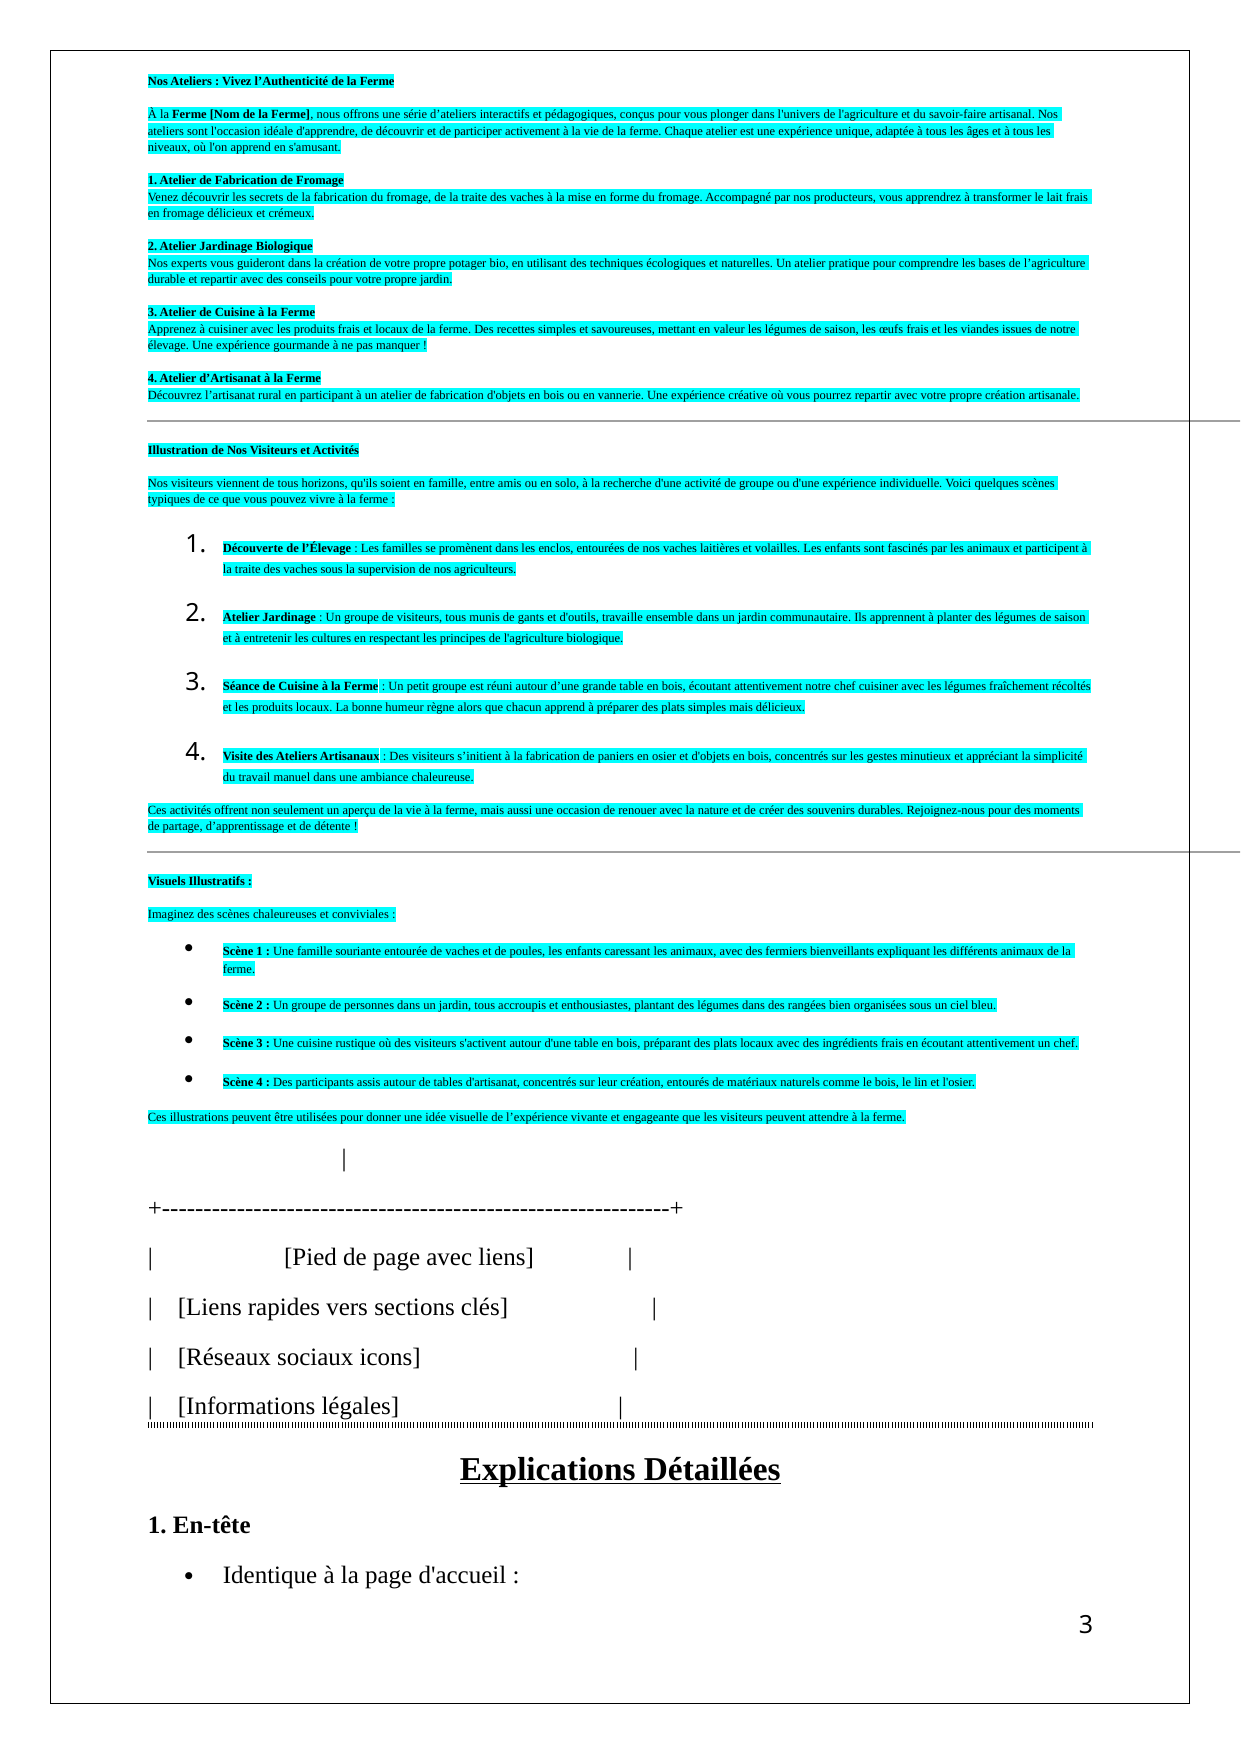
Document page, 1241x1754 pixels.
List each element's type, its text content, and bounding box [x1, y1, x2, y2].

text 1. En-tête [148, 1510, 1093, 1539]
text +-------------------------------------------------------------+ [148, 1193, 1093, 1221]
list Identique à la page d'accueil : [185, 1560, 1093, 1589]
text À la Ferme [Nom de la Ferme], nous offrons une série d’ateliers interactifs et pédagogiques, conçus pour vous plonger dans l'univers de l'agriculture et du savoir-faire artisanal. Nos ateliers sont l'occasion idéale d'apprendre, de découvrir et de participer activement à la vie de la ferme. Chaque atelier est une expérience unique, adaptée à tous les âges et à tous les niveaux, où l'on apprend en s'amusant. [148, 107, 1093, 154]
list Découverte de l’Élevage : Les familles se promènent dans les enclos, entourées de nos vaches laitières et volailles. Les enfants sont fascinés par les animaux et participent à la traite des vaches sous la supervision de nos agriculteurs. [185, 525, 1093, 576]
list Scène 4 : Des participants assis autour de tables d'artisanat, concentrés sur leur création, entourés de matériaux naturels comme le bois, le lin et l'osier. [185, 1071, 1093, 1090]
text Ces activités offrent non seulement un aperçu de la vie à la ferme, mais aussi une occasion de renouer avec la nature et de créer des souvenirs durables. Rejoignez-nous pour des moments de partage, d’apprentissage et de détente ! [148, 802, 1093, 833]
list Scène 2 : Un groupe de personnes dans un jardin, tous accroupis et enthousiastes, plantant des légumes dans des rangées bien organisées sous un ciel bleu. [185, 994, 1093, 1013]
text 1. Atelier de Fabrication de Fromage Venez découvrir les secrets de la fabrication du fromage, de la traite des vaches à la mise en forme du fromage. Accompagné par nos producteurs, vous apprendrez à transformer le lait frais en fromage délicieux et crémeux. [148, 173, 1093, 220]
text Explications Détaillées [148, 1449, 1093, 1488]
text | [Informations légales] | [148, 1391, 1093, 1428]
list Visite des Ateliers Artisanaux : Des visiteurs s’initient à la fabrication de paniers en osier et d'objets en bois, concentrés sur les gestes minutieux et appréciant la simplicité du travail manuel dans une ambiance chaleureuse. [185, 733, 1093, 784]
list Atelier Jardinage : Un groupe de visiteurs, tous munis de gants et d'outils, travaille ensemble dans un jardin communautaire. Ils apprennent à planter des légumes de saison et à entretenir les cultures en respectant les principes de l'agriculture biologique. [185, 595, 1093, 645]
text Nos visiteurs viennent de tous horizons, qu'ils soient en famille, entre amis ou en solo, à la recherche d'une activité de groupe ou d'une expérience individuelle. Voici quelques scènes typiques de ce que vous pouvez vivre à la ferme : [148, 476, 1093, 507]
list Scène 1 : Une famille souriante entourée de vaches et de poules, les enfants caressant les animaux, avec des fermiers bienveillants expliquant les différents animaux de la ferme. [185, 940, 1093, 976]
text | [148, 1143, 1093, 1172]
list Séance de Cuisine à la Ferme : Un petit groupe est réuni autour d’une grande table en bois, écoutant attentivement notre chef cuisiner avec les légumes fraîchement récoltés et les produits locaux. La bonne humeur règne alors que chacun apprend à préparer des plats simples mais délicieux. [185, 664, 1093, 714]
text Nos Ateliers : Vivez l’Authenticité de la Ferme [148, 74, 1093, 88]
text | [Pied de page avec liens] | [148, 1242, 1093, 1271]
text 3. Atelier de Cuisine à la Ferme Apprenez à cuisiner avec les produits frais et locaux de la ferme. Des recettes simples et savoureuses, mettant en valeur les légumes de saison, les œufs frais et les viandes issues de notre élevage. Une expérience gourmande à ne pas manquer ! [148, 305, 1093, 352]
text Visuels Illustratifs : [148, 874, 1093, 888]
text Imaginez des scènes chaleureuses et conviviales : [148, 907, 1093, 922]
text Ces illustrations peuvent être utilisées pour donner une idée visuelle de l’expérience vivante et engageante que les visiteurs peuvent attendre à la ferme. [148, 1110, 1093, 1124]
text | [Liens rapides vers sections clés] | [148, 1292, 1093, 1321]
list Scène 3 : Une cuisine rustique où des visiteurs s'activent autour d'une table en bois, préparant des plats locaux avec des ingrédients frais en écoutant attentivement un chef. [185, 1033, 1093, 1052]
text 4. Atelier d’Artisanat à la Ferme Découvrez l’artisanat rural en participant à un atelier de fabrication d'objets en bois ou en vannerie. Une expérience créative où vous pourrez repartir avec votre propre création artisanale. [148, 371, 1093, 402]
text | [Réseaux sociaux icons] | [148, 1342, 1093, 1371]
text 2. Atelier Jardinage Biologique Nos experts vous guideront dans la création de votre propre potager bio, en utilisant des techniques écologiques et naturelles. Un atelier pratique pour comprendre les bases de l’agriculture durable et repartir avec des conseils pour votre propre jardin. [148, 239, 1093, 286]
text Illustration de Nos Visiteurs et Activités [148, 443, 1093, 457]
